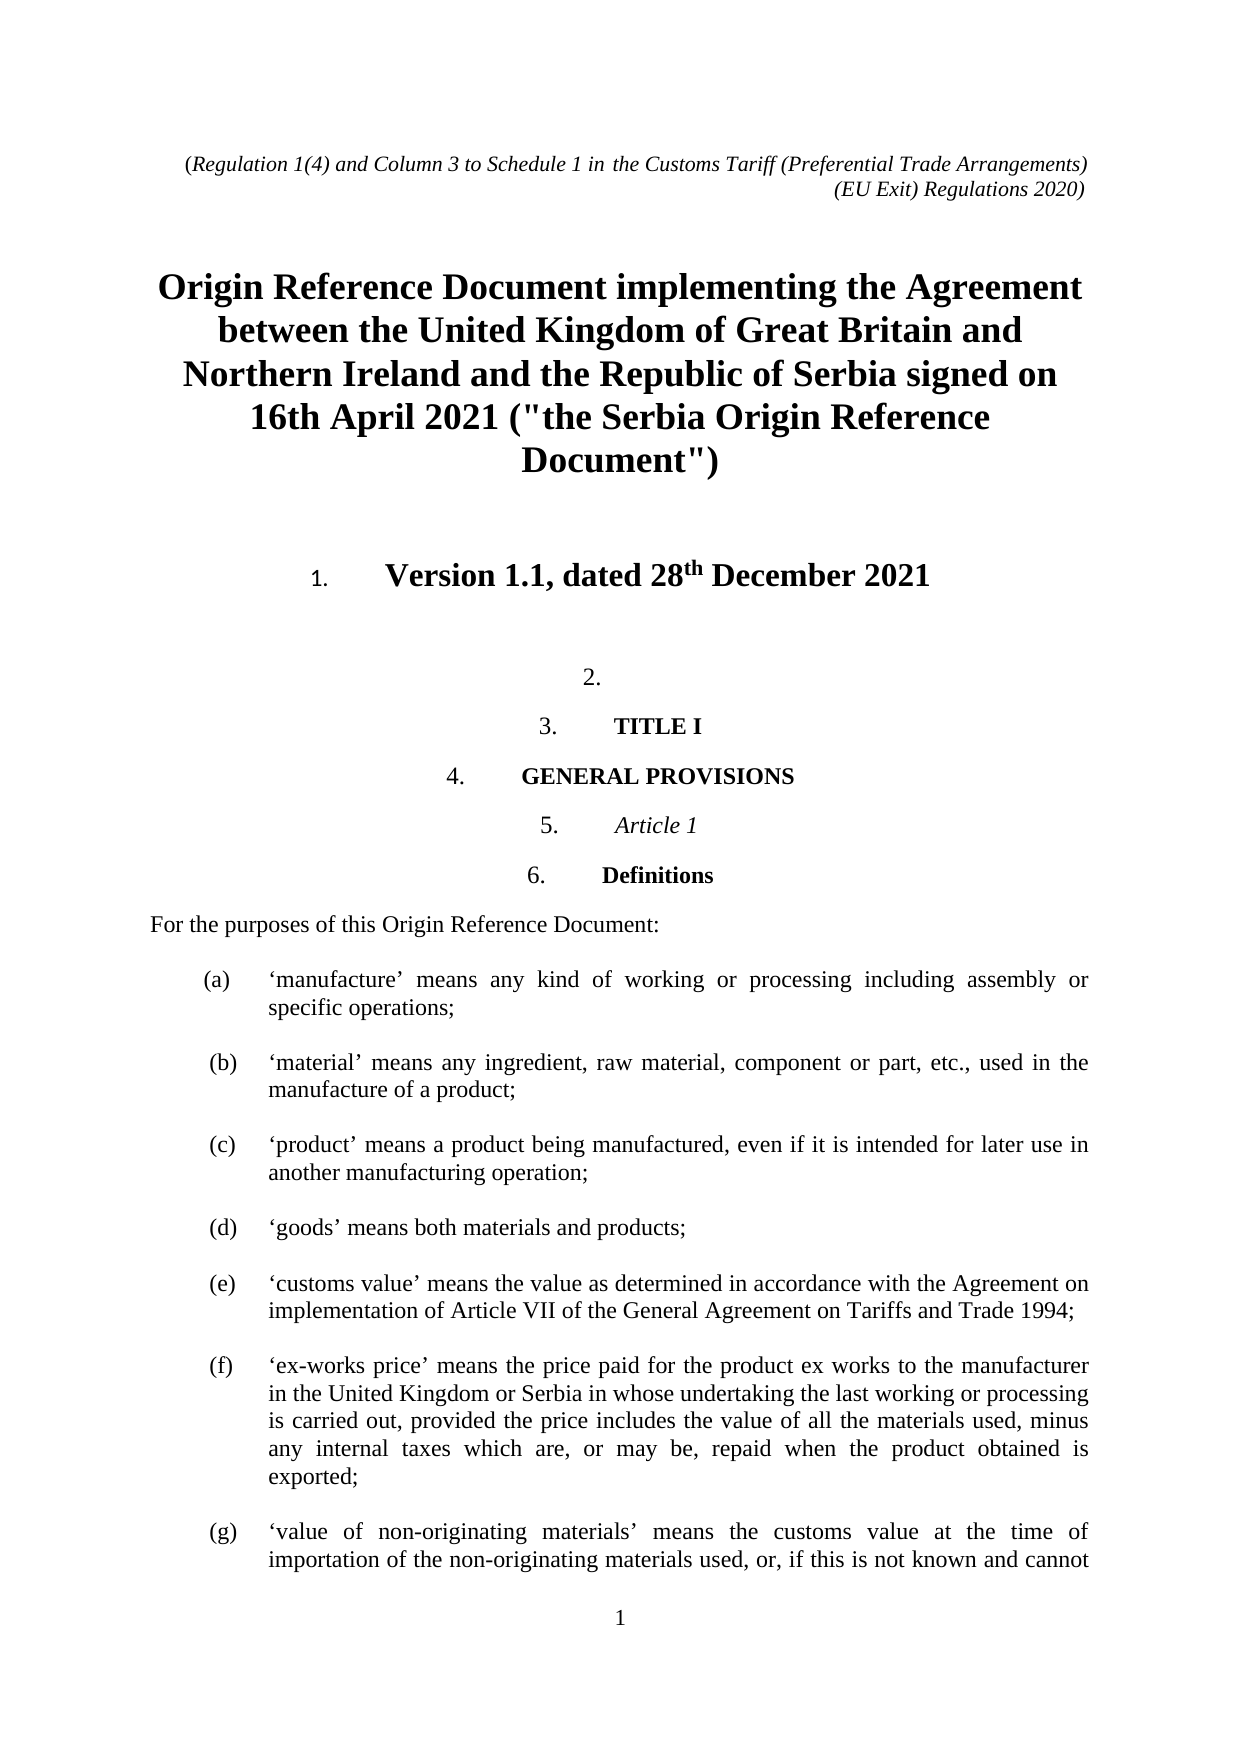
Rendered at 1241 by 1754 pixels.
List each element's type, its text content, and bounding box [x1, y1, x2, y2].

subtitle Version 1.1, dated 28th December 2021 [150, 555, 1090, 594]
list ‘goods’ means both materials and products; [209, 1213, 1090, 1241]
text Origin Reference Document implementing the Agreement between the United Kingdom of Great Britain and Northern Ireland and the Republic of Serbia signed on 16th April 2021 ("the Serbia Origin Reference Document") [150, 265, 1090, 480]
list ‘manufacture’ means any kind of working or processing including assembly or specific operations; [203, 965, 1090, 1020]
subtitle Article 1 [150, 811, 1090, 839]
list ‘product’ means a product being manufactured, even if it is intended for later use in another manufacturing operation; [209, 1131, 1090, 1186]
subtitle Definitions [150, 860, 1090, 889]
text For the purposes of this Origin Reference Document: [150, 910, 1090, 937]
list ‘material’ means any ingredient, raw material, component or part, etc., used in the manufacture of a product; [209, 1048, 1090, 1103]
text (Regulation 1(4) and Column 3 to Schedule 1 in the Customs Tariff (Preferential Trade Arrangements) (EU Exit) Regulations 2020) [150, 151, 1090, 201]
subtitle TITLE I [150, 711, 1090, 740]
subtitle GENERAL PROVISIONS [150, 761, 1090, 790]
list ‘customs value’ means the value as determined in accordance with the Agreement on implementation of Article VII of the General Agreement on Tariffs and Trade 1994; [209, 1268, 1090, 1324]
list ‘ex-works price’ means the price paid for the product ex works to the manufacturer in the United Kingdom or Serbia in whose undertaking the last working or processing is carried out, provided the price includes the value of all the materials used, minus any internal taxes which are, or may be, repaid when the product obtained is exported; [209, 1351, 1090, 1489]
list ‘value of non-originating materials’ means the customs value at the time of importation of the non-originating materials used, or, if this is not known and cannot [209, 1517, 1090, 1572]
